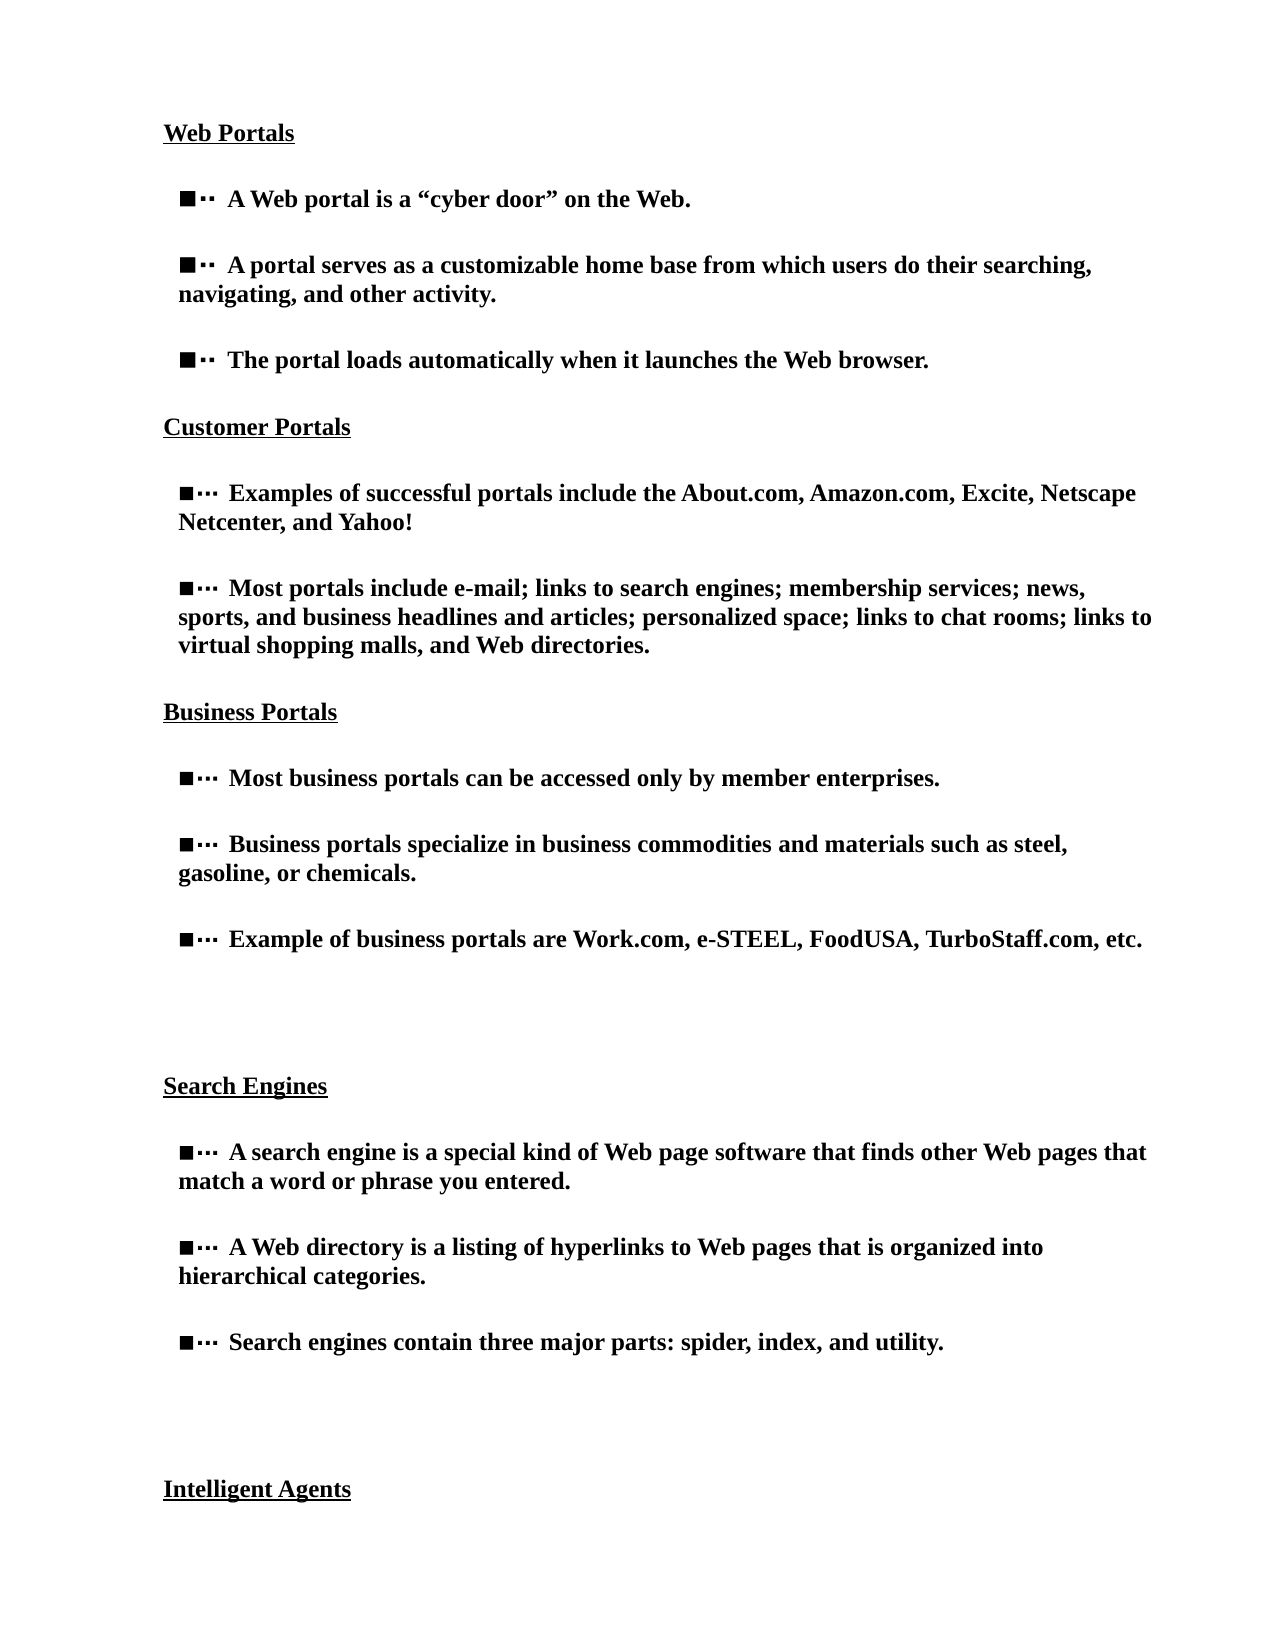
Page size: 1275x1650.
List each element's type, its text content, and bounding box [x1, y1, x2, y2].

subtitle n Business portals specialize in business commodities and materials such as steel, gasoline, or chemicals. [118, 829, 1157, 887]
subtitle n Most portals include e-mail; links to search engines; membership services; news, sports, and business headlines and articles; personalized space; links to chat rooms; links to virtual shopping malls, and Web directories. [118, 573, 1157, 659]
subtitle Search Engines [118, 1071, 1157, 1100]
subtitle n Most business portals can be accessed only by member enterprises. [118, 763, 1157, 792]
subtitle n Examples of successful portals include the About.com, Amazon.com, Excite, Netscape Netcenter, and Yahoo! [118, 478, 1157, 536]
subtitle n A Web portal is a “cyber door” on the Web. [118, 184, 1157, 213]
subtitle n A Web directory is a listing of hyperlinks to Web pages that is organized into hierarchical categories. [118, 1232, 1157, 1290]
subtitle n A search engine is a special kind of Web page software that finds other Web pages that match a word or phrase you entered. [118, 1137, 1157, 1195]
subtitle n Search engines contain three major parts: spider, index, and utility. [118, 1327, 1157, 1356]
subtitle Web Portals [118, 118, 1157, 147]
subtitle n Example of business portals are Work.com, e-STEEL, FoodUSA, TurboStaff.com, etc. [118, 924, 1157, 953]
subtitle n A portal serves as a customizable home base from which users do their searching, navigating, and other activity. [118, 251, 1157, 308]
subtitle Intelligent Agents [118, 1474, 1157, 1503]
subtitle Business Portals [118, 697, 1157, 726]
subtitle n The portal loads automatically when it launches the Web browser. [118, 346, 1157, 374]
subtitle Customer Portals [118, 412, 1157, 441]
